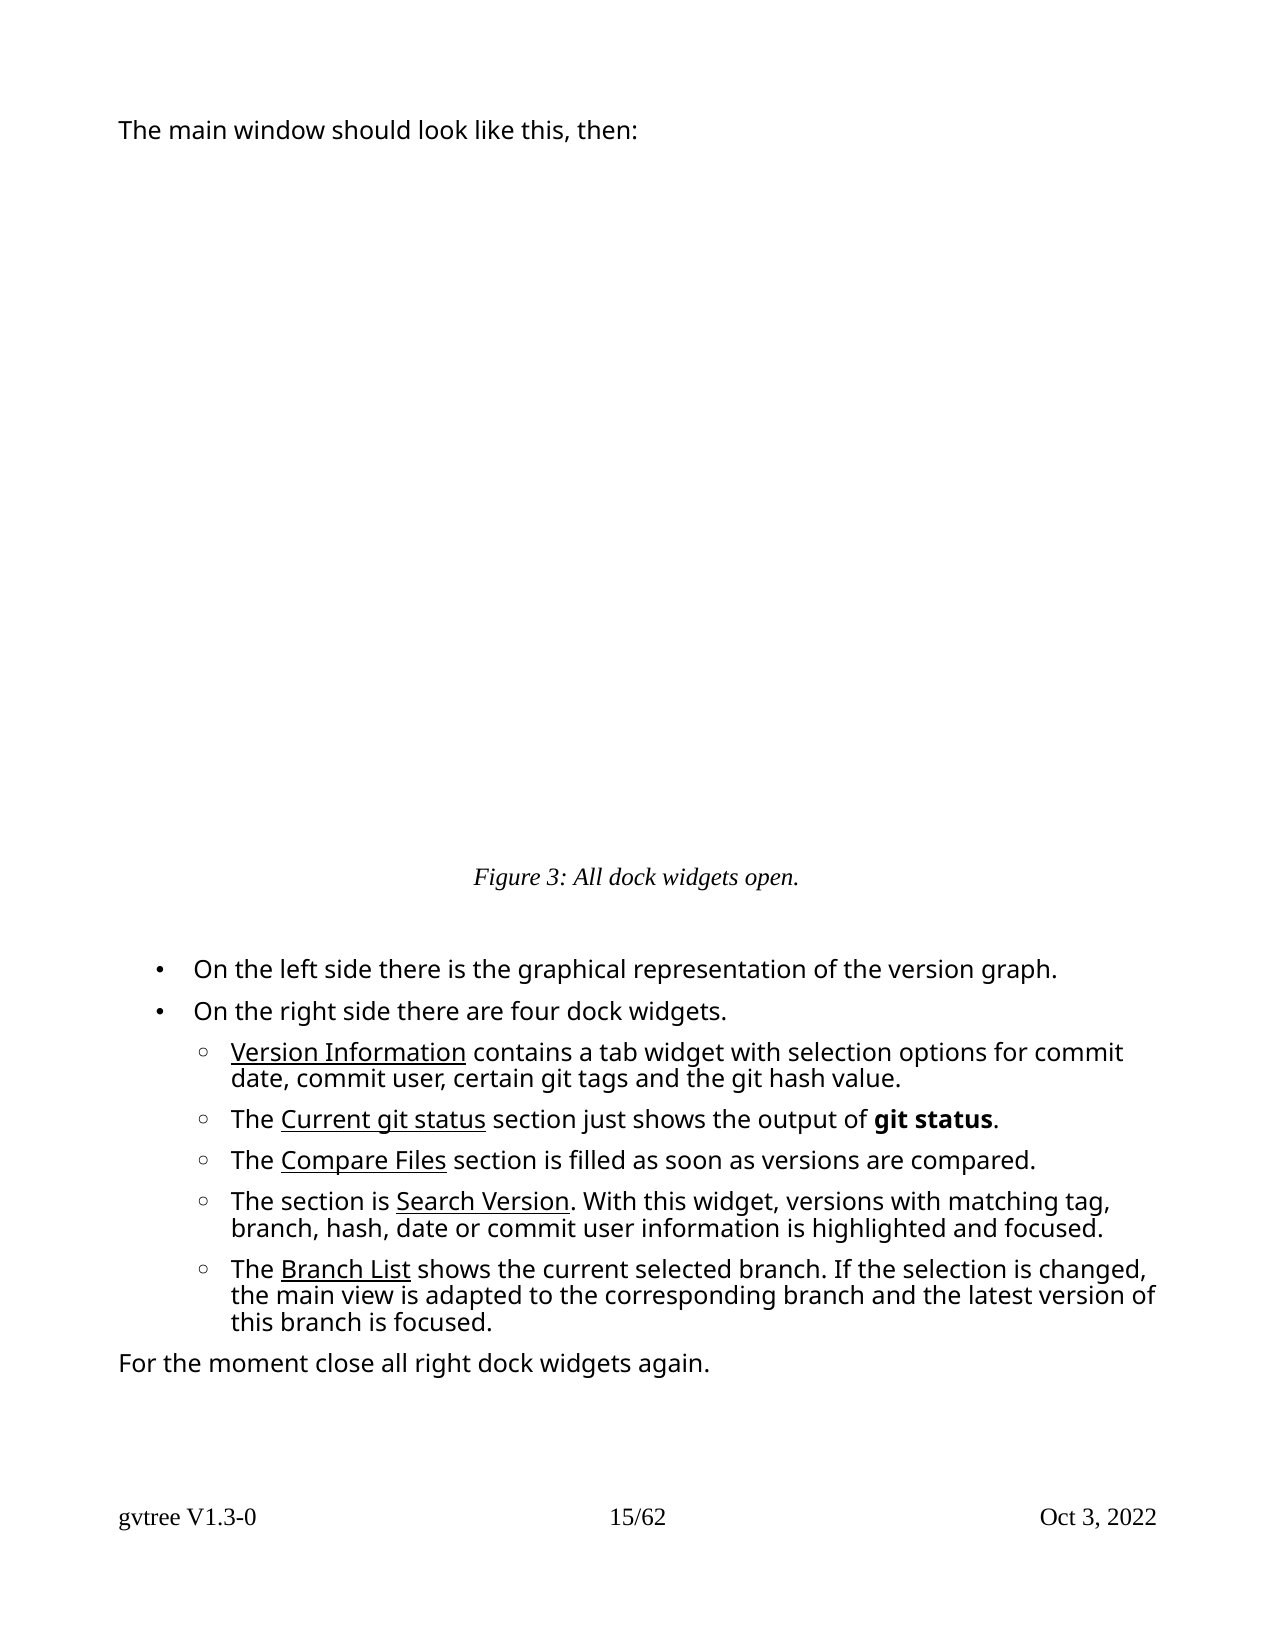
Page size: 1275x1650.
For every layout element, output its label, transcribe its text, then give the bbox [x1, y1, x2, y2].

list The section is Search Version. With this widget, versions with matching tag, branch, hash, date or commit user information is highlighted and focused. [193, 1189, 1157, 1242]
text Figure 3: All dock widgets open. [118, 172, 1157, 891]
list The Compare Files section is filled as soon as versions are compared. [193, 1148, 1157, 1175]
list The Branch List shows the current selected branch. If the selection is changed, the main view is adapted to the corresponding branch and the latest version of this branch is focused. [193, 1257, 1157, 1336]
list On the right side there are four dock widgets. [156, 999, 1157, 1025]
list Version Information contains a tab widget with selection options for commit date, commit user, certain git tags and the git hash value. [193, 1040, 1157, 1093]
list The Current git status section just shows the output of git status. [193, 1107, 1157, 1134]
text The main window should look like this, then: [118, 118, 1157, 144]
text For the moment close all right dock widgets again. [118, 1351, 1157, 1377]
list On the left side there is the graphical representation of the version graph. [156, 958, 1157, 984]
